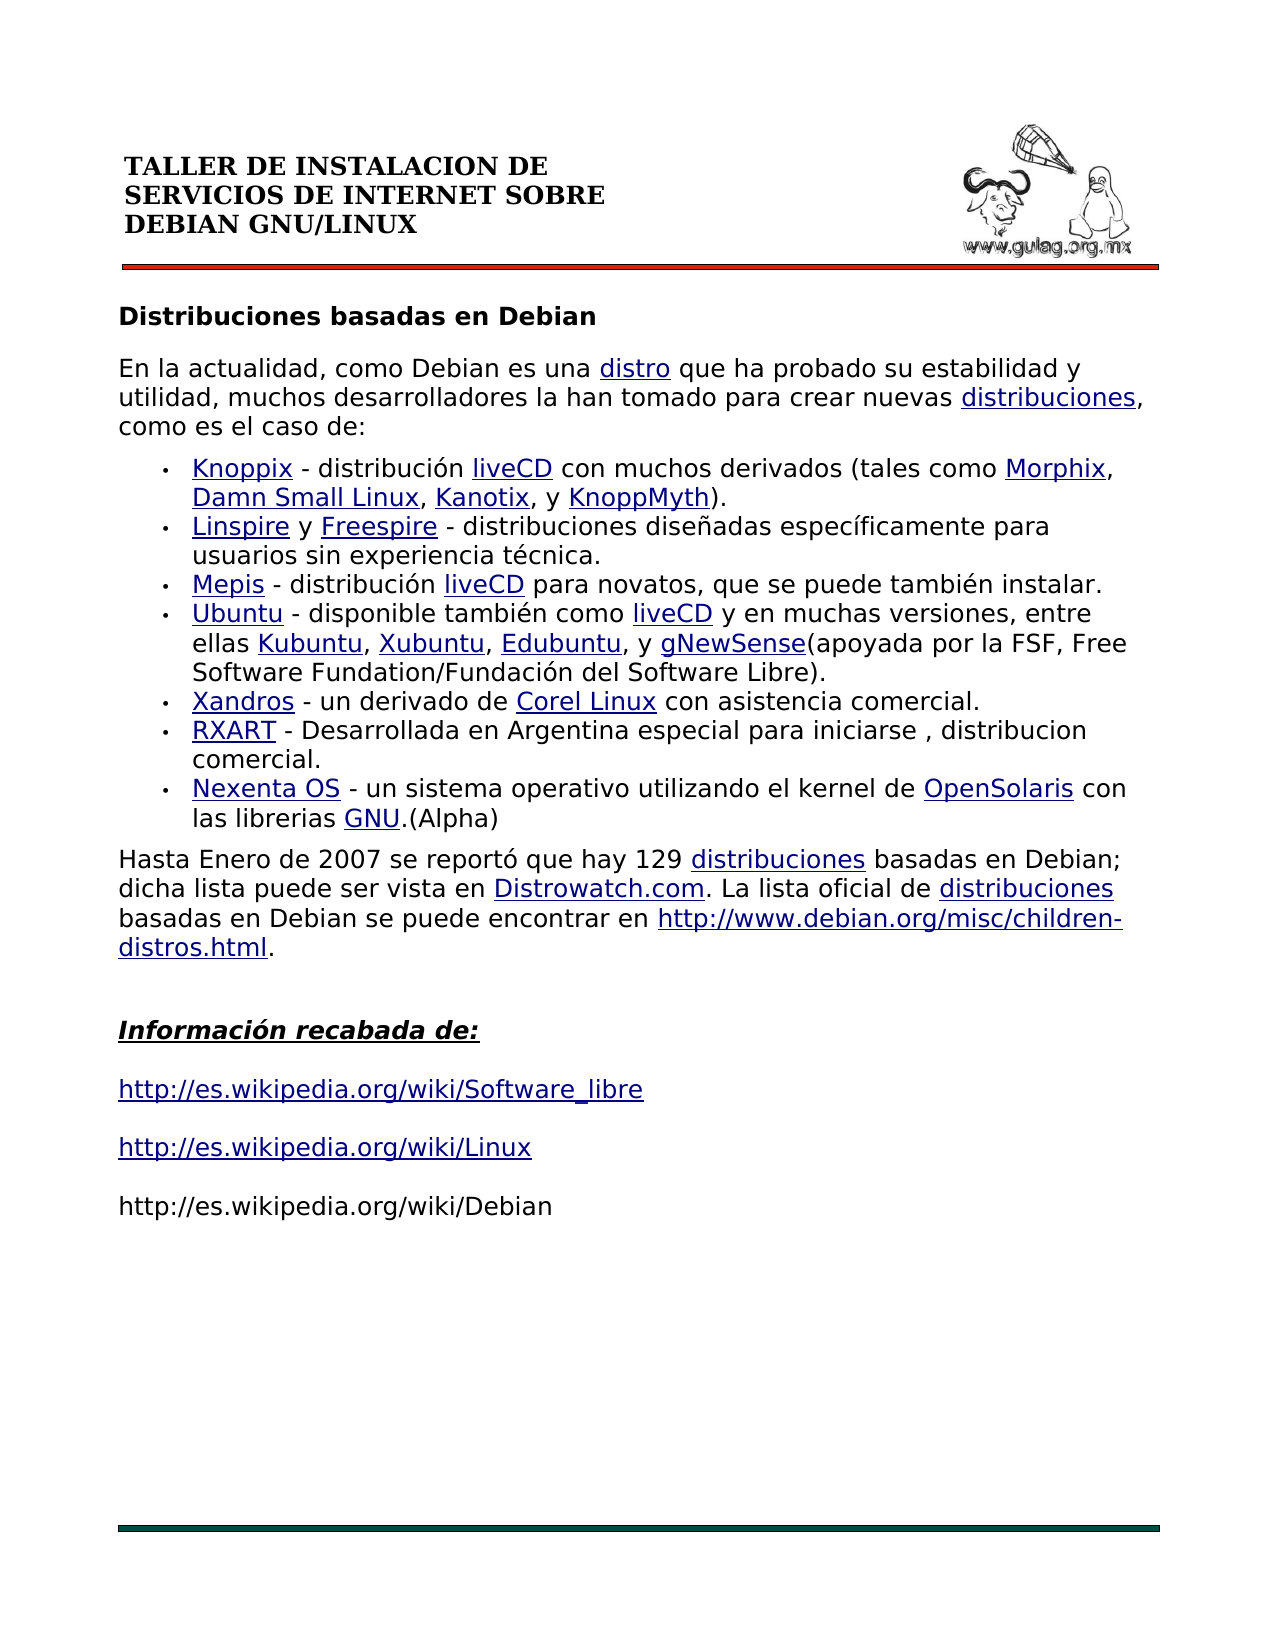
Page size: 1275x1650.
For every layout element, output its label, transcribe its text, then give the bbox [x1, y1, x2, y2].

subtitle Distribuciones basadas en Debian [118, 303, 1157, 332]
text Información recabada de: [118, 1016, 1157, 1046]
text http://es.wikipedia.org/wiki/Software_libre [118, 1075, 1157, 1104]
list RXART - Desarrollada en Argentina especial para iniciarse , distribucion comercial. [162, 716, 1157, 775]
text http://es.wikipedia.org/wiki/Debian [118, 1192, 1157, 1221]
picture [961, 122, 1132, 260]
list Xandros - un derivado de Corel Linux con asistencia comercial. [162, 687, 1157, 716]
text En la actualidad, como Debian es una distro que ha probado su estabilidad y utilidad, muchos desarrolladores la han tomado para crear nuevas distribuciones, como es el caso de: [118, 354, 1157, 441]
list Nexenta OS - un sistema operativo utilizando el kernel de OpenSolaris con las librerias GNU.(Alpha) [162, 775, 1157, 833]
text http://es.wikipedia.org/wiki/Linux [118, 1133, 1157, 1162]
list Ubuntu - disponible también como liveCD y en muchas versiones, entre ellas Kubuntu, Xubuntu, Edubuntu, y gNewSense(apoyada por la FSF, Free Software Fundation/Fundación del Software Libre). [162, 600, 1157, 687]
list Linspire y Freespire - distribuciones diseñadas específicamente para usuarios sin experiencia técnica. [162, 512, 1157, 571]
list Knoppix - distribución liveCD con muchos derivados (tales como Morphix, Damn Small Linux, Kanotix, y KnoppMyth). [162, 454, 1157, 512]
text Hasta Enero de 2007 se reportó que hay 129 distribuciones basadas en Debian; dicha lista puede ser vista en Distrowatch.com. La lista oficial de distribuciones basadas en Debian se puede encontrar en http://www.debian.org/misc/children-distros.html. [118, 846, 1157, 962]
list Mepis - distribución liveCD para novatos, que se puede también instalar. [162, 571, 1157, 600]
